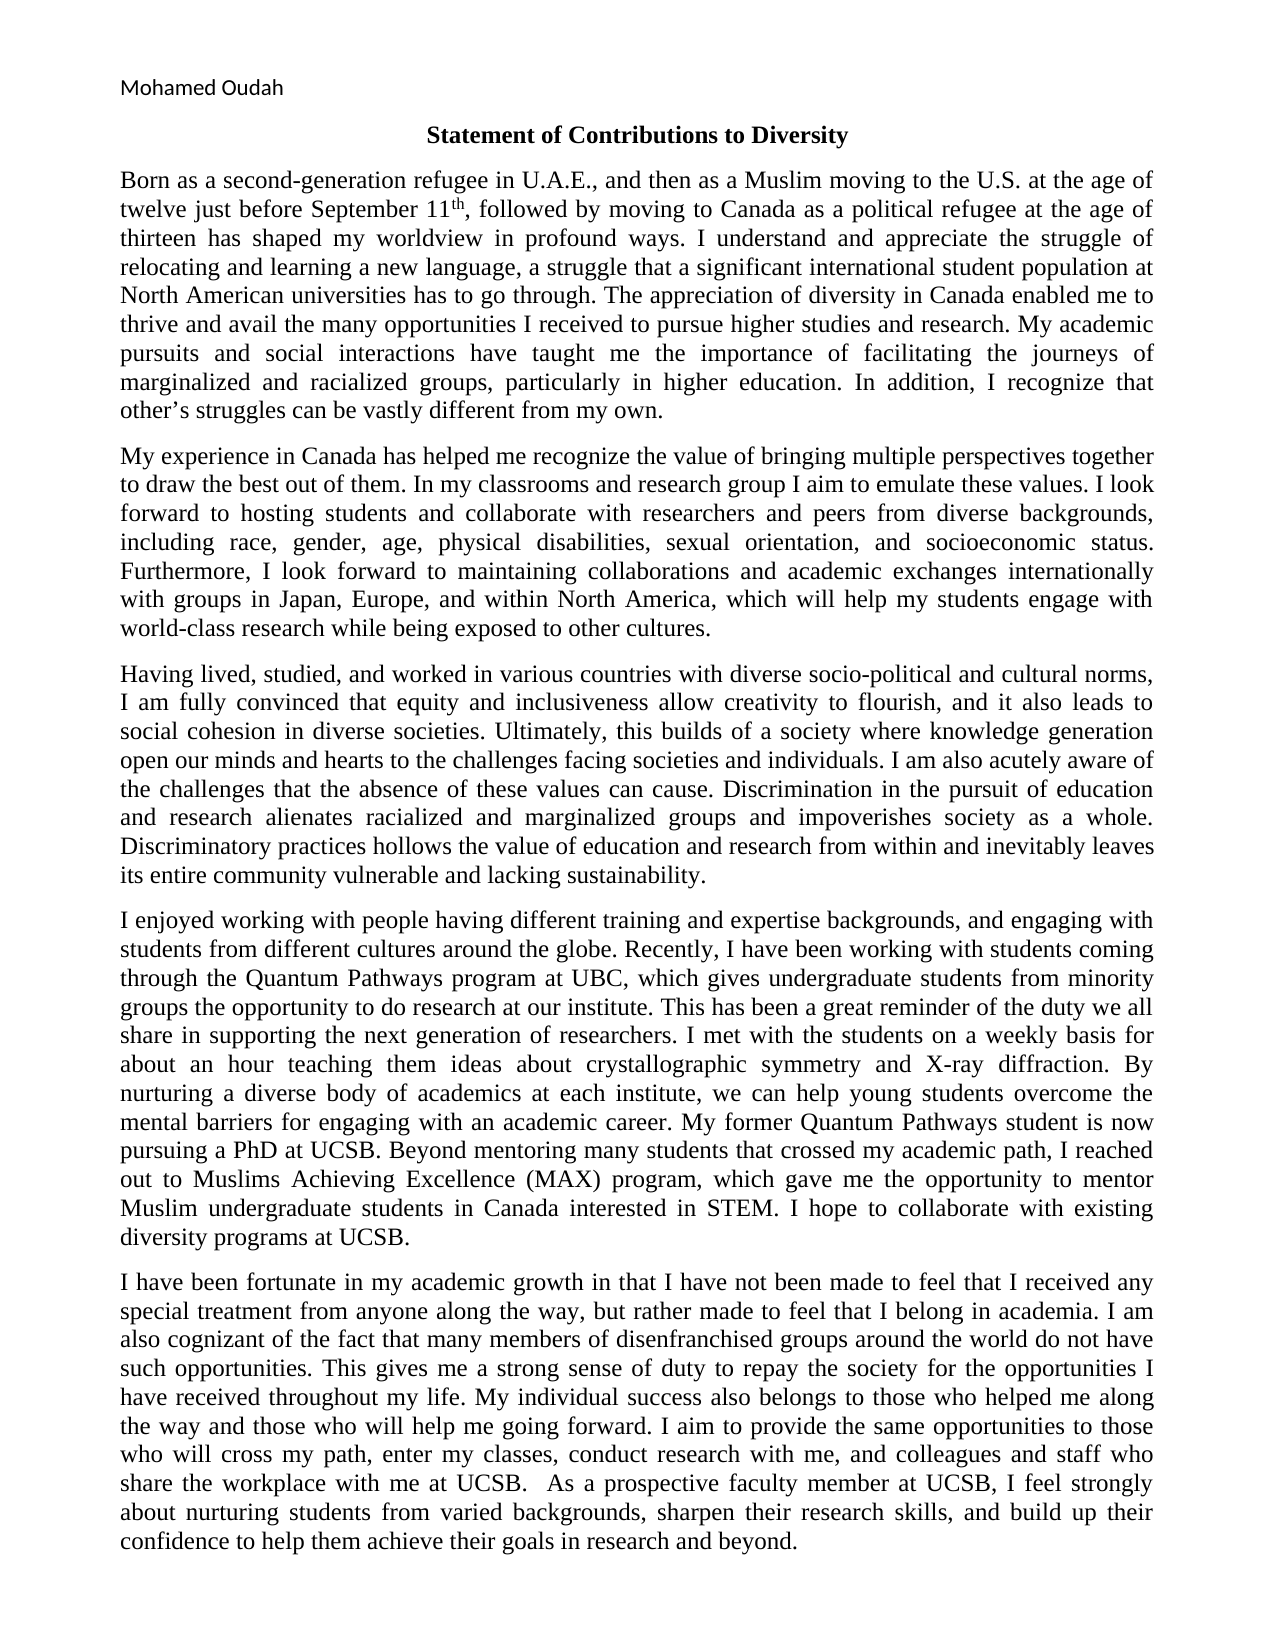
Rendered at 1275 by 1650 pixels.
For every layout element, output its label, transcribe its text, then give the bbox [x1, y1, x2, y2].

text I have been fortunate in my academic growth in that I have not been made to feel that I received any special treatment from anyone along the way, but rather made to feel that I belong in academia. I am also cognizant of the fact that many members of disenfranchised groups around the world do not have such opportunities. This gives me a strong sense of duty to repay the society for the opportunities I have received throughout my life. My individual success also belongs to those who helped me along the way and those who will help me going forward. I aim to provide the same opportunities to those who will cross my path, enter my classes, conduct research with me, and colleagues and staff who share the workplace with me at UCSB. As a prospective faculty member at UCSB, I feel strongly about nurturing students from varied backgrounds, sharpen their research skills, and build up their confidence to help them achieve their goals in research and beyond. [120, 1267, 1155, 1554]
text My experience in Canada has helped me recognize the value of bringing multiple perspectives together to draw the best out of them. In my classrooms and research group I aim to emulate these values. I look forward to hosting students and collaborate with researchers and peers from diverse backgrounds, including race, gender, age, physical disabilities, sexual orientation, and socioeconomic status. Furthermore, I look forward to maintaining collaborations and academic exchanges internationally with groups in Japan, Europe, and within North America, which will help my students engage with world-class research while being exposed to other cultures. [120, 441, 1155, 642]
text I enjoyed working with people having different training and expertise backgrounds, and engaging with students from different cultures around the globe. Recently, I have been working with students coming through the Quantum Pathways program at UBC, which gives undergraduate students from minority groups the opportunity to do research at our institute. This has been a great reminder of the duty we all share in supporting the next generation of researchers. I met with the students on a weekly basis for about an hour teaching them ideas about crystallographic symmetry and X-ray diffraction. By nurturing a diverse body of academics at each institute, we can help young students overcome the mental barriers for engaging with an academic career. My former Quantum Pathways student is now pursuing a PhD at UCSB. Beyond mentoring many students that crossed my academic path, I reached out to Muslims Achieving Excellence (MAX) program, which gave me the opportunity to mentor Muslim undergraduate students in Canada interested in STEM. I hope to collaborate with existing diversity programs at UCSB. [120, 905, 1155, 1250]
text Having lived, studied, and worked in various countries with diverse socio-political and cultural norms, I am fully convinced that equity and inclusiveness allow creativity to flourish, and it also leads to social cohesion in diverse societies. Ultimately, this builds of a society where knowledge generation open our minds and hearts to the challenges facing societies and individuals. I am also acutely aware of the challenges that the absence of these values can cause. Discrimination in the pursuit of education and research alienates racialized and marginalized groups and impoverishes society as a whole. Discriminatory practices hollows the value of education and research from within and inevitably leaves its entire community vulnerable and lacking sustainability. [120, 659, 1155, 889]
text Statement of Contributions to Diversity [120, 120, 1155, 149]
text Born as a second-generation refugee in U.A.E., and then as a Muslim moving to the U.S. at the age of twelve just before September 11th, followed by moving to Canada as a political refugee at the age of thirteen has shaped my worldview in profound ways. I understand and appreciate the struggle of relocating and learning a new language, a struggle that a significant international student population at North American universities has to go through. The appreciation of diversity in Canada enabled me to thrive and avail the many opportunities I received to pursue higher studies and research. My academic pursuits and social interactions have taught me the importance of facilitating the journeys of marginalized and racialized groups, particularly in higher education. In addition, I recognize that other’s struggles can be vastly different from my own. [120, 165, 1155, 424]
